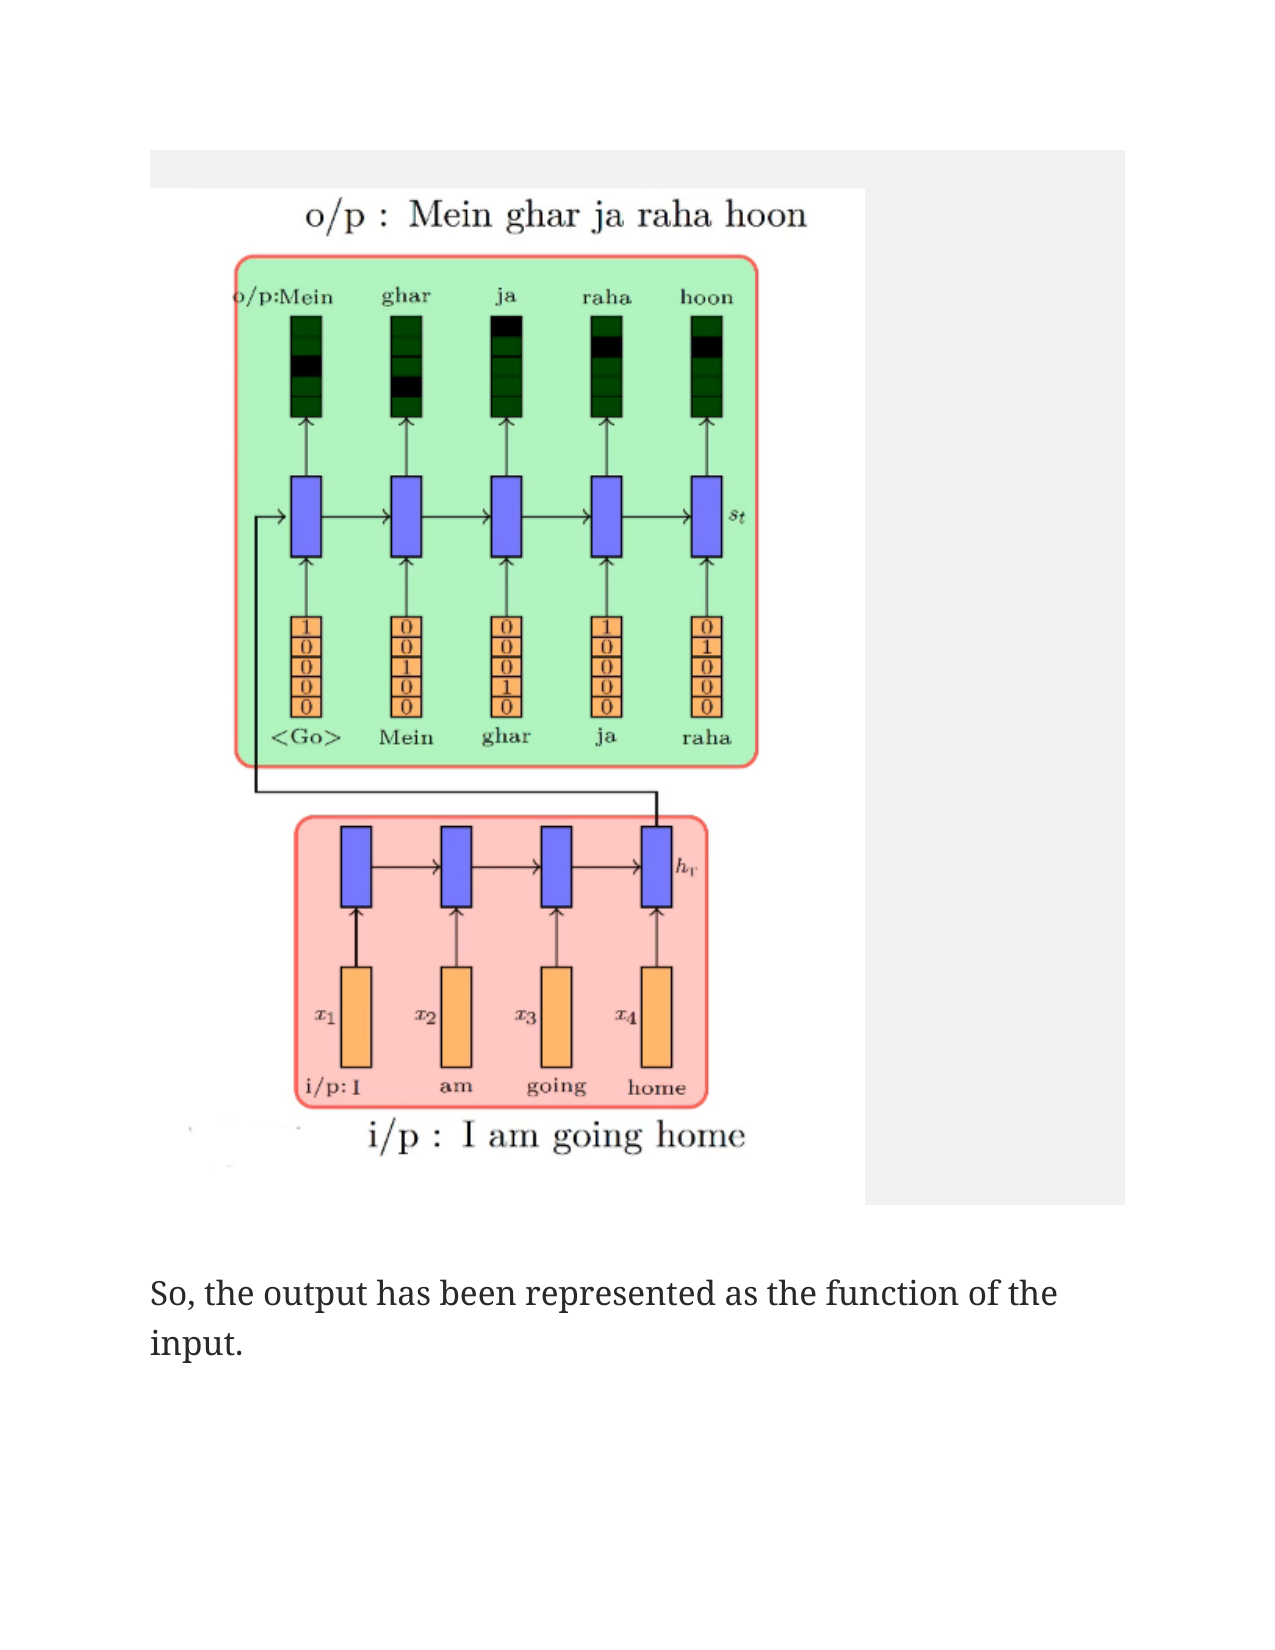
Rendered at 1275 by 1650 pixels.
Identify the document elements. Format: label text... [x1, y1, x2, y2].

text So, the output has been represented as the function of the input. [150, 1266, 1125, 1366]
